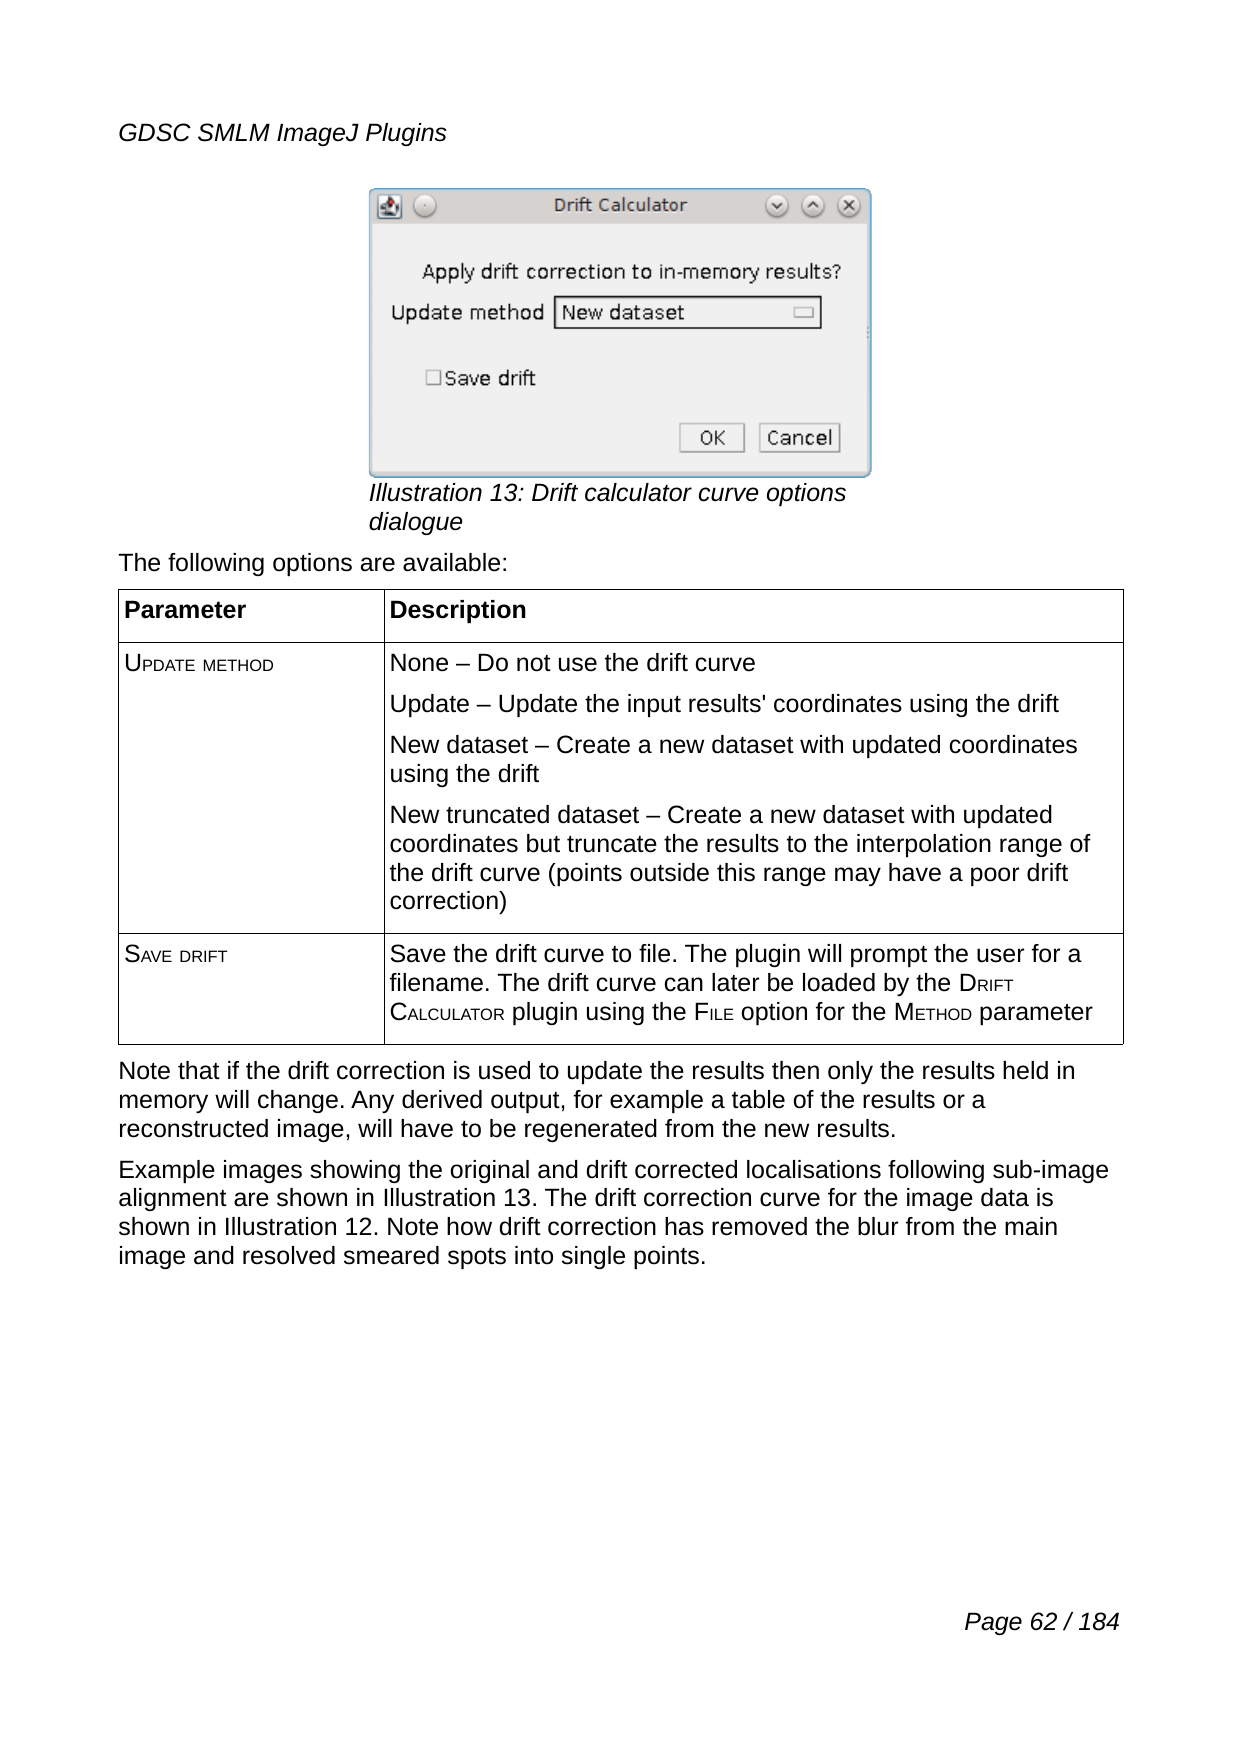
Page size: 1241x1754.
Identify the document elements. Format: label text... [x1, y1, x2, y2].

table_cell None – Do not use the drift curve Update – Update the input results' coordinates using the drift New dataset – Create a new dataset with updated coordinates using the drift New truncated dataset – Create a new dataset with updated coordinates but truncate the results to the interpolation range of the drift curve (points outside this range may have a poor drift correction) [385, 643, 1123, 933]
picture [368, 188, 872, 478]
table_cell Save drift [119, 934, 384, 1043]
text The following options are available: [118, 548, 1122, 576]
text Illustration 13: Drift calculator curve options dialogue [369, 478, 872, 535]
table_cell Save the drift curve to file. The plugin will prompt the user for a filename. The drift curve can later be loaded by the Drift Calculator plugin using the File option for the Method parameter [385, 934, 1123, 1043]
table_header Description [385, 590, 1123, 642]
table_header Parameter [119, 590, 384, 642]
text Example images showing the original and drift corrected localisations following sub-image alignment are shown in Illustration 13. The drift correction curve for the image data is shown in Illustration 12. Note how drift correction has removed the blur from the main image and resolved smeared spots into single points. [118, 1155, 1122, 1270]
table_cell Update method [119, 643, 384, 933]
text Note that if the drift correction is used to update the results then only the results held in memory will change. Any derived output, for example a table of the results or a reconstructed image, will have to be regenerated from the new results. [118, 1056, 1122, 1142]
